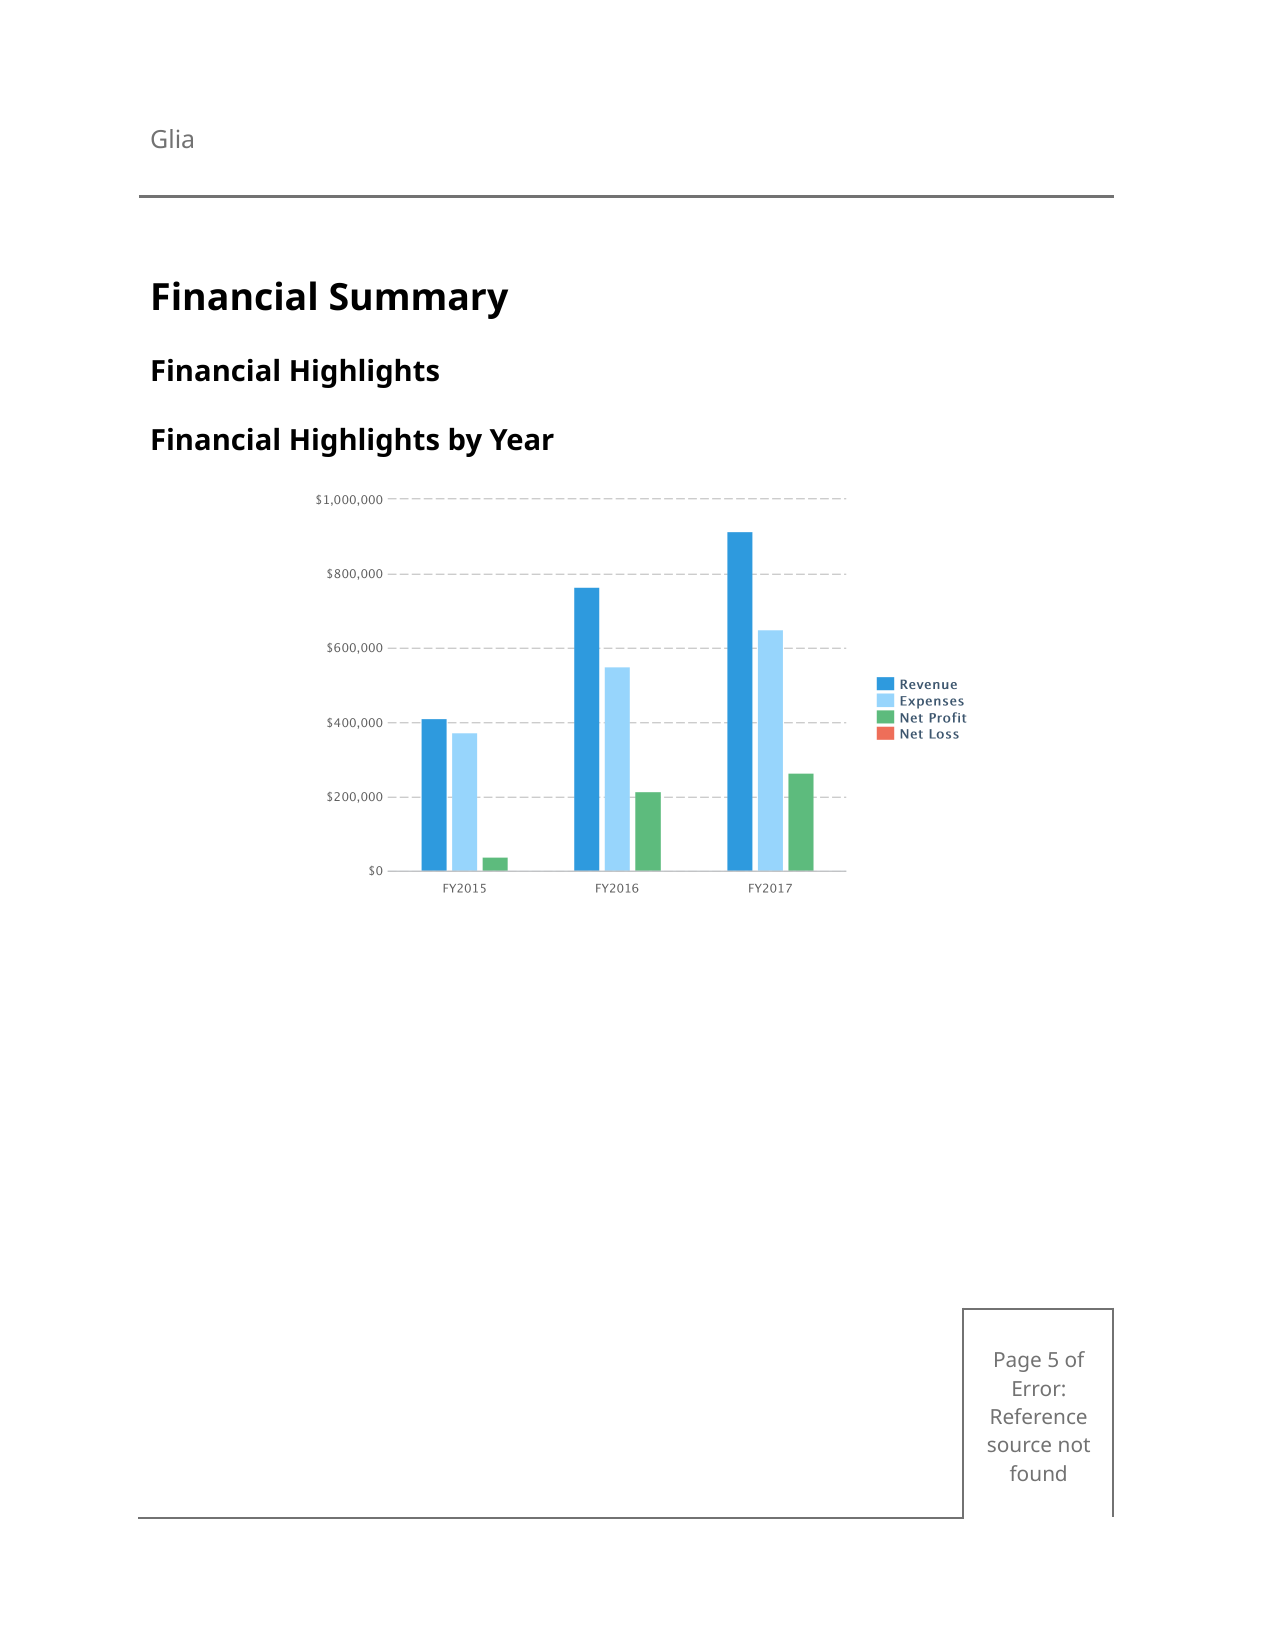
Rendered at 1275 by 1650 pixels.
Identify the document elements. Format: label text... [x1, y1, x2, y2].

subtitle Financial Highlights [150, 351, 1125, 390]
subtitle Financial Summary [150, 270, 1125, 321]
subtitle Financial Highlights by Year [150, 419, 1125, 459]
picture [300, 488, 976, 925]
